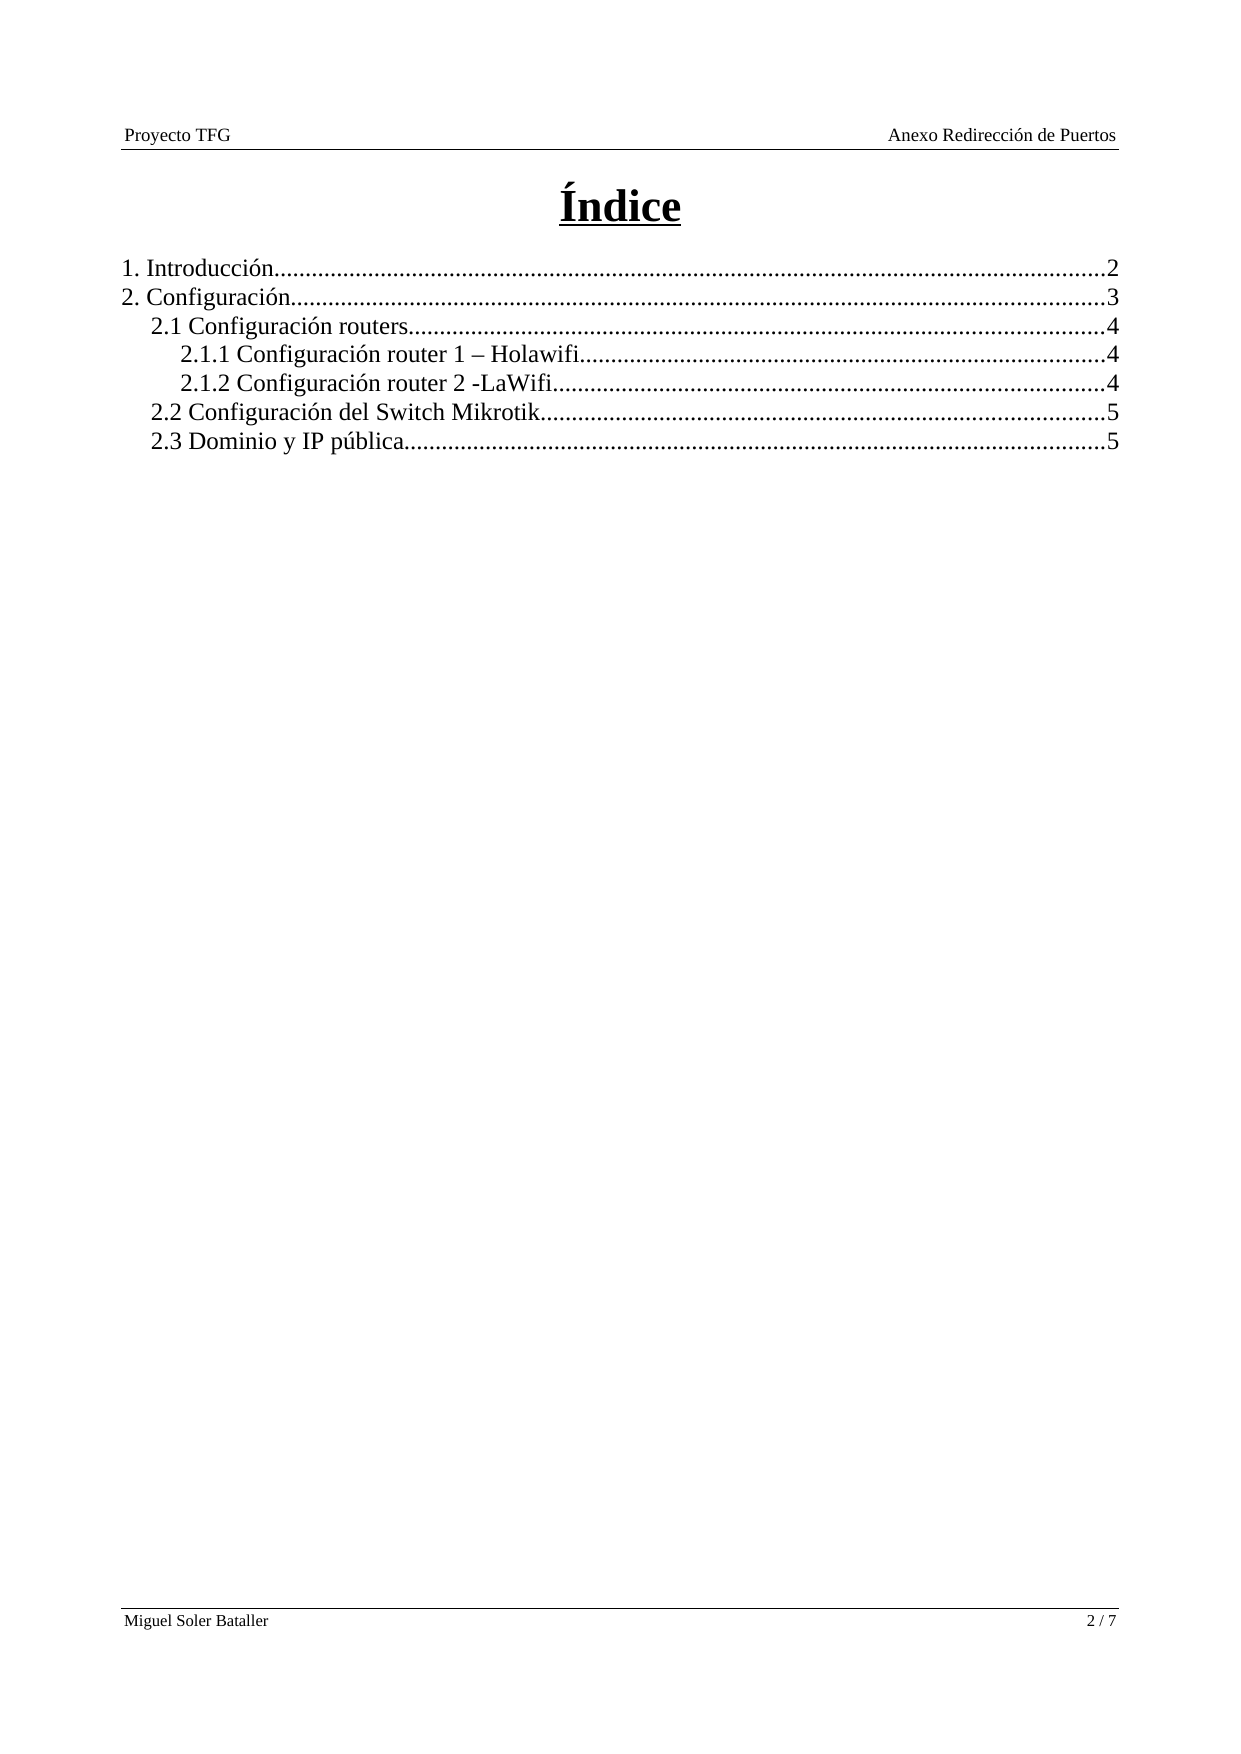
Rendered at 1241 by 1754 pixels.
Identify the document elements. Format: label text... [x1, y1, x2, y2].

text Índice [121, 178, 1119, 231]
text 2.3 Dominio y IP pública 5 [151, 426, 1119, 454]
text 2.1 Configuración routers 4 [151, 311, 1119, 339]
text 1. Introducción 2 [121, 253, 1119, 282]
text 2.1.2 Configuración router 2 -LaWifi 4 [180, 368, 1119, 397]
text 2.2 Configuración del Switch Mikrotik 5 [151, 397, 1119, 426]
text 2.1.1 Configuración router 1 – Holawifi 4 [180, 339, 1119, 368]
text 2. Configuración 3 [121, 282, 1119, 311]
